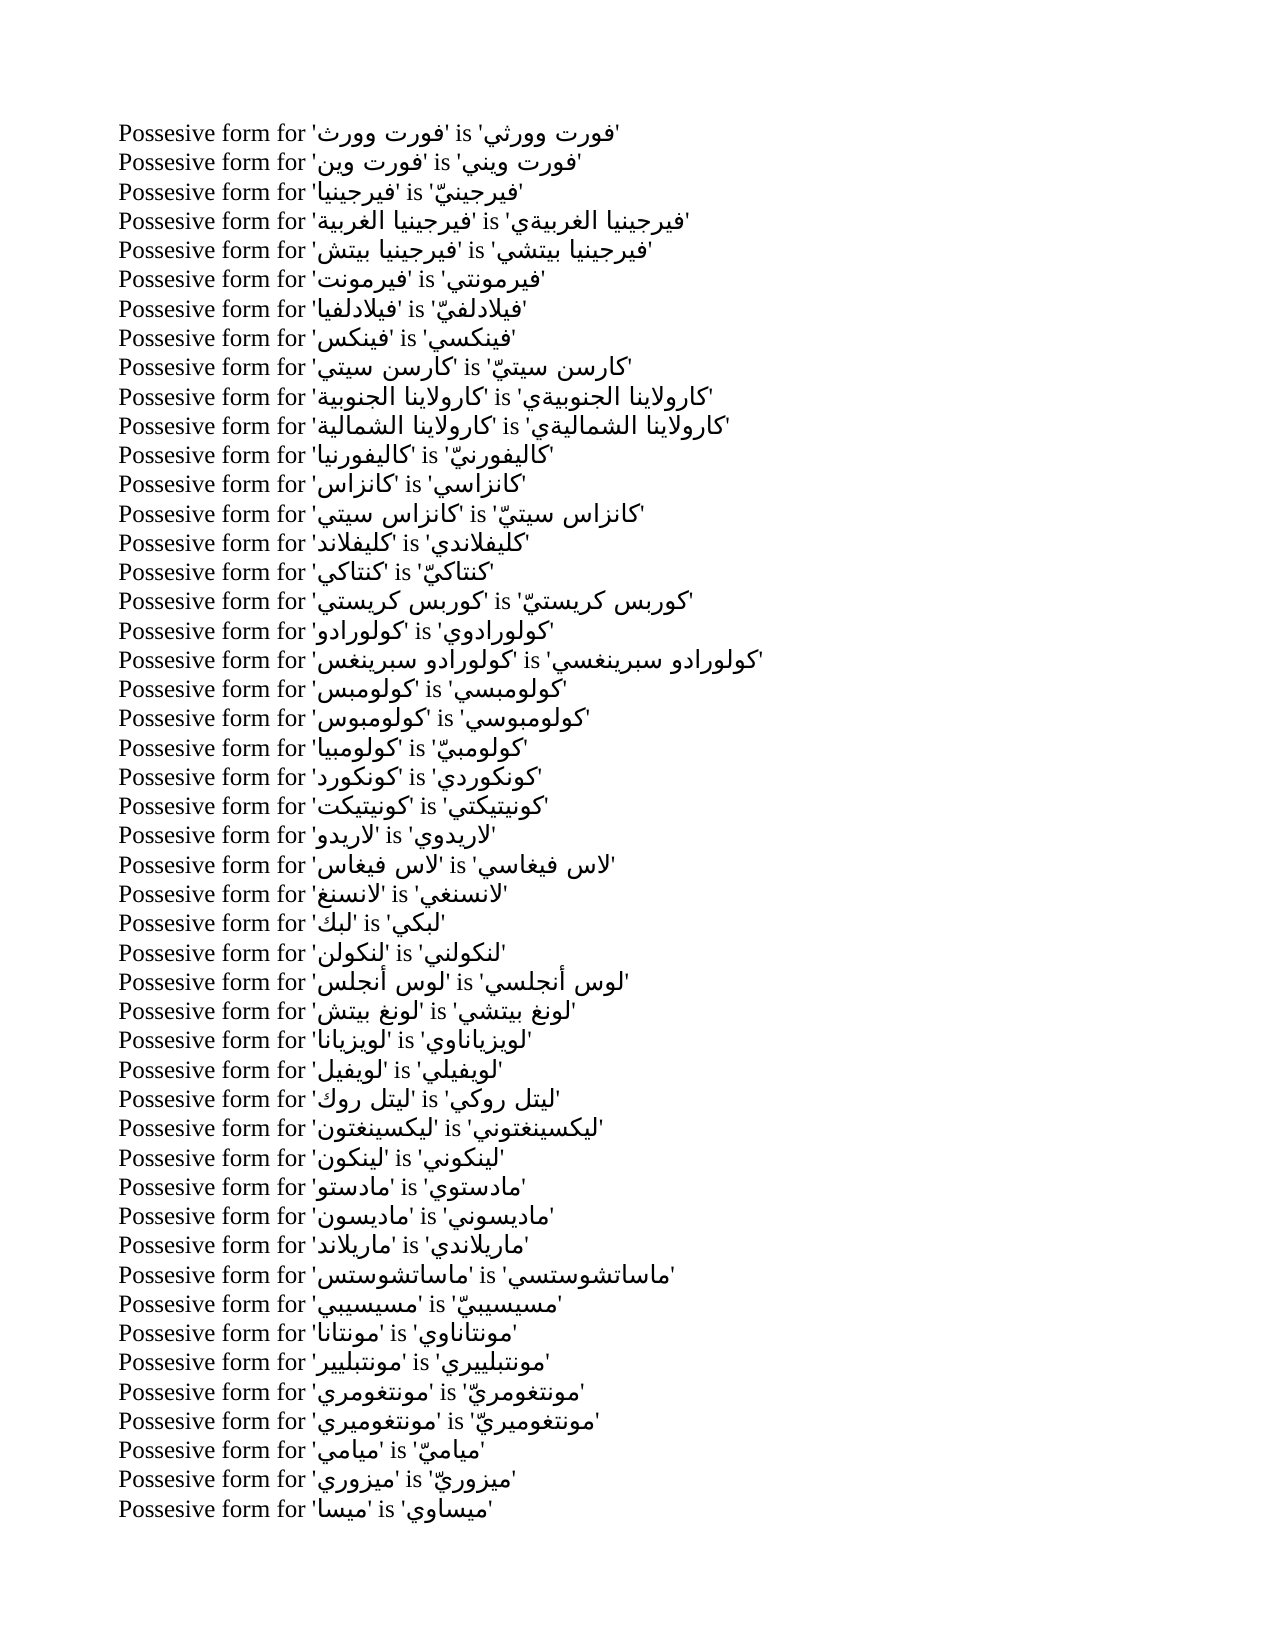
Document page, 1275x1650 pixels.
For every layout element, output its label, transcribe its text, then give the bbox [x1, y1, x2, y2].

text Possesive form for 'لينكون' is 'لينكوني' [118, 1143, 1157, 1172]
text Possesive form for 'فيرجينيا' is 'فيرجينيّ' [118, 177, 1157, 206]
text Possesive form for 'كونكورد' is 'كونكوردي' [118, 762, 1157, 791]
text Possesive form for 'كانزاس' is 'كانزاسي' [118, 469, 1157, 499]
text Possesive form for 'كولومبوس' is 'كولومبوسي' [118, 703, 1157, 733]
text Possesive form for 'مونتغوميري' is 'مونتغوميريّ' [118, 1406, 1157, 1435]
text Possesive form for 'كارسن سيتي' is 'كارسن سيتيّ' [118, 352, 1157, 382]
text Possesive form for 'كنتاكي' is 'كنتاكيّ' [118, 557, 1157, 586]
text Possesive form for 'فورت وين' is 'فورت ويني' [118, 147, 1157, 177]
text Possesive form for 'كليفلاند' is 'كليفلاندي' [118, 528, 1157, 557]
text Possesive form for 'مونتغومري' is 'مونتغومريّ' [118, 1377, 1157, 1406]
text Possesive form for 'فيرمونت' is 'فيرمونتي' [118, 264, 1157, 294]
text Possesive form for 'كونيتيكت' is 'كونيتيكتي' [118, 791, 1157, 821]
text Possesive form for 'مونتانا' is 'مونتاناوي' [118, 1318, 1157, 1347]
text Possesive form for 'مادستو' is 'مادستوي' [118, 1172, 1157, 1201]
text Possesive form for 'كولورادو' is 'كولورادوي' [118, 616, 1157, 645]
text Possesive form for 'ليتل روك' is 'ليتل روكي' [118, 1084, 1157, 1113]
text Possesive form for 'كارولاينا الجنوبية' is 'كارولاينا الجنوبيةي' [118, 382, 1157, 411]
text Possesive form for 'ماساتشوستس' is 'ماساتشوستسي' [118, 1260, 1157, 1289]
text Possesive form for 'ماريلاند' is 'ماريلاندي' [118, 1230, 1157, 1260]
text Possesive form for 'لاريدو' is 'لاريدوي' [118, 821, 1157, 850]
text Possesive form for 'كاليفورنيا' is 'كاليفورنيّ' [118, 440, 1157, 469]
text Possesive form for 'ميزوري' is 'ميزوريّ' [118, 1464, 1157, 1494]
text Possesive form for 'مونتبليير' is 'مونتبلييري' [118, 1347, 1157, 1377]
text Possesive form for 'كولومبس' is 'كولومبسي' [118, 674, 1157, 703]
text Possesive form for 'كارولاينا الشمالية' is 'كارولاينا الشماليةي' [118, 411, 1157, 440]
text Possesive form for 'مسيسيبي' is 'مسيسيبيّ' [118, 1289, 1157, 1318]
text Possesive form for 'لانسنغ' is 'لانسنغي' [118, 879, 1157, 908]
text Possesive form for 'فينكس' is 'فينكسي' [118, 323, 1157, 352]
text Possesive form for 'ميسا' is 'ميساوي' [118, 1494, 1157, 1523]
text Possesive form for 'لبك' is 'لبكي' [118, 908, 1157, 938]
text Possesive form for 'ميامي' is 'مياميّ' [118, 1435, 1157, 1464]
text Possesive form for 'فيرجينيا الغربية' is 'فيرجينيا الغربيةي' [118, 206, 1157, 235]
text Possesive form for 'كوربس كريستي' is 'كوربس كريستيّ' [118, 586, 1157, 616]
text Possesive form for 'فيرجينيا بيتش' is 'فيرجينيا بيتشي' [118, 235, 1157, 264]
text Possesive form for 'لاس فيغاس' is 'لاس فيغاسي' [118, 850, 1157, 879]
text Possesive form for 'كولورادو سبرينغس' is 'كولورادو سبرينغسي' [118, 645, 1157, 674]
text Possesive form for 'لنكولن' is 'لنكولني' [118, 938, 1157, 967]
text Possesive form for 'فيلادلفيا' is 'فيلادلفيّ' [118, 294, 1157, 323]
text Possesive form for 'كولومبيا' is 'كولومبيّ' [118, 733, 1157, 762]
text Possesive form for 'كانزاس سيتي' is 'كانزاس سيتيّ' [118, 499, 1157, 528]
text Possesive form for 'لوس أنجلس' is 'لوس أنجلسي' [118, 967, 1157, 996]
text Possesive form for 'لونغ بيتش' is 'لونغ بيتشي' [118, 996, 1157, 1026]
text Possesive form for 'لويزيانا' is 'لويزياناوي' [118, 1026, 1157, 1055]
text Possesive form for 'فورت وورث' is 'فورت وورثي' [118, 118, 1157, 147]
text Possesive form for 'ماديسون' is 'ماديسوني' [118, 1201, 1157, 1230]
text Possesive form for 'لويفيل' is 'لويفيلي' [118, 1055, 1157, 1084]
text Possesive form for 'ليكسينغتون' is 'ليكسينغتوني' [118, 1113, 1157, 1143]
